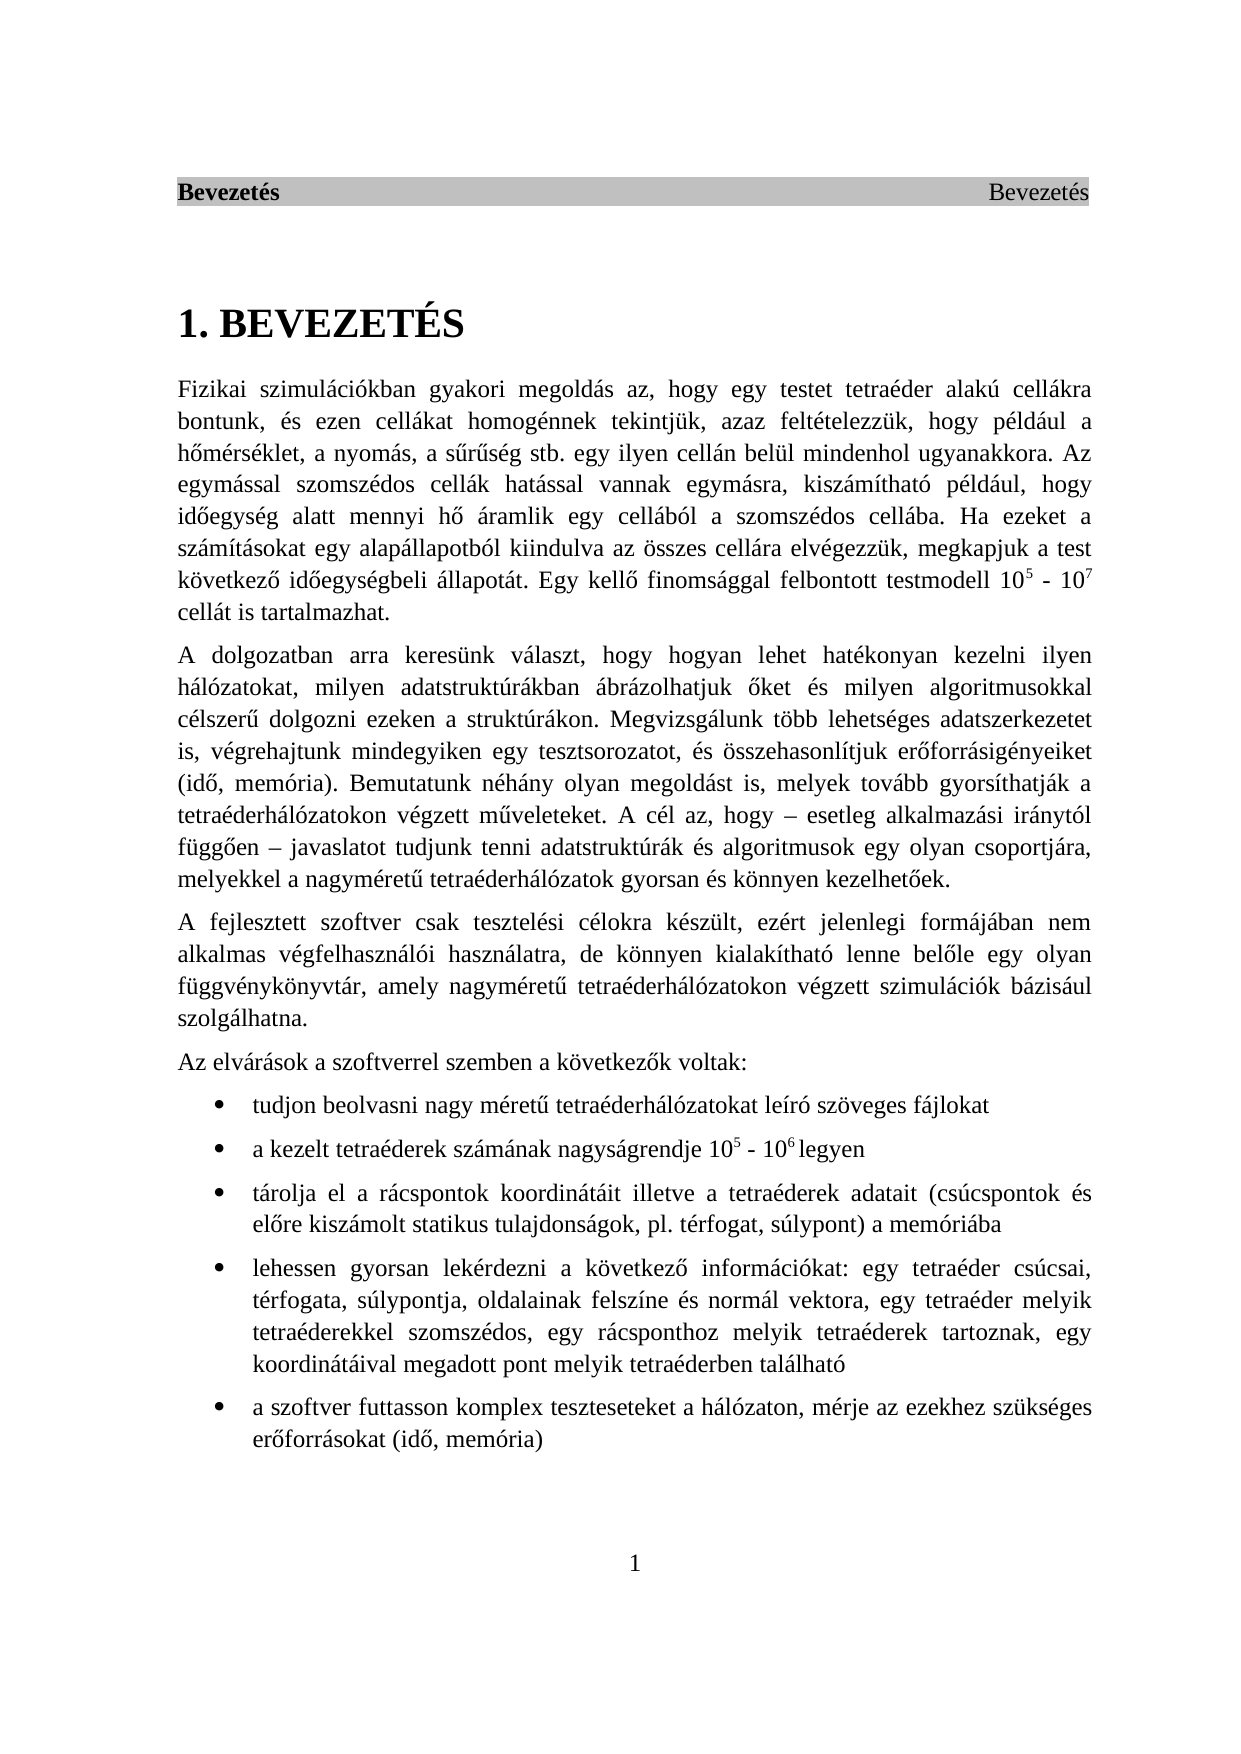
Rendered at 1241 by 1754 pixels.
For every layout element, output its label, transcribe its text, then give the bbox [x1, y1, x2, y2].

list tárolja el a rácspontok koordinátáit illetve a tetraéderek adatait (csúcspontok és előre kiszámolt statikus tulajdonságok, pl. térfogat, súlypont) a memóriába [215, 1177, 1093, 1238]
list lehessen gyorsan lekérdezni a következő információkat: egy tetraéder csúcsai, térfogata, súlypontja, oldalainak felszíne és normál vektora, egy tetraéder melyik tetraéderekkel szomszédos, egy rácsponthoz melyik tetraéderek tartoznak, egy koordinátáival megadott pont melyik tetraéderben található [215, 1253, 1093, 1378]
list tudjon beolvasni nagy méretű tetraéderhálózatokat leíró szöveges fájlokat [215, 1090, 1093, 1119]
text A dolgozatban arra keresünk választ, hogy hogyan lehet hatékonyan kezelni ilyen hálózatokat, milyen adatstruktúrákban ábrázolhatjuk őket és milyen algoritmusokkal célszerű dolgozni ezeken a struktúrákon. Megvizsgálunk több lehetséges adatszerkezetet is, végrehajtunk mindegyiken egy tesztsorozatot, és összehasonlítjuk erőforrásigényeiket (idő, memória). Bemutatunk néhány olyan megoldást is, melyek tovább gyorsíthatják a tetraéderhálózatokon végzett műveleteket. A cél az, hogy – esetleg alkalmazási iránytól függően – javaslatot tudjunk tenni adatstruktúrák és algoritmusok egy olyan csoportjára, melyekkel a nagyméretű tetraéderhálózatok gyorsan és könnyen kezelhetőek. [177, 640, 1093, 893]
text A fejlesztett szoftver csak tesztelési célokra készült, ezért jelenlegi formájában nem alkalmas végfelhasználói használatra, de könnyen kialakítható lenne belőle egy olyan függvénykönyvtár, amely nagyméretű tetraéderhálózatokon végzett szimulációk bázisául szolgálhatna. [177, 907, 1093, 1032]
list a kezelt tetraéderek számának nagyságrendje 105 - 106 legyen [215, 1134, 1093, 1163]
text Fizikai szimulációkban gyakori megoldás az, hogy egy testet tetraéder alakú cellákra bontunk, és ezen cellákat homogénnek tekintjük, azaz feltételezzük, hogy például a hőmérséklet, a nyomás, a sűrűség stb. egy ilyen cellán belül mindenhol ugyanakkora. Az egymással szomszédos cellák hatással vannak egymásra, kiszámítható például, hogy időegység alatt mennyi hő áramlik egy cellából a szomszédos cellába. Ha ezeket a számításokat egy alapállapotból kiindulva az összes cellára elvégezzük, megkapjuk a test következő időegységbeli állapotát. Egy kellő finomsággal felbontott testmodell 105 - 107 cellát is tartalmazhat. [177, 374, 1093, 626]
subtitle Bevezetés [177, 298, 1093, 346]
text Az elvárások a szoftverrel szemben a következők voltak: [177, 1046, 1093, 1076]
list a szoftver futtasson komplex teszteseteket a hálózaton, mérje az ezekhez szükséges erőforrásokat (idő, memória) [215, 1392, 1093, 1453]
